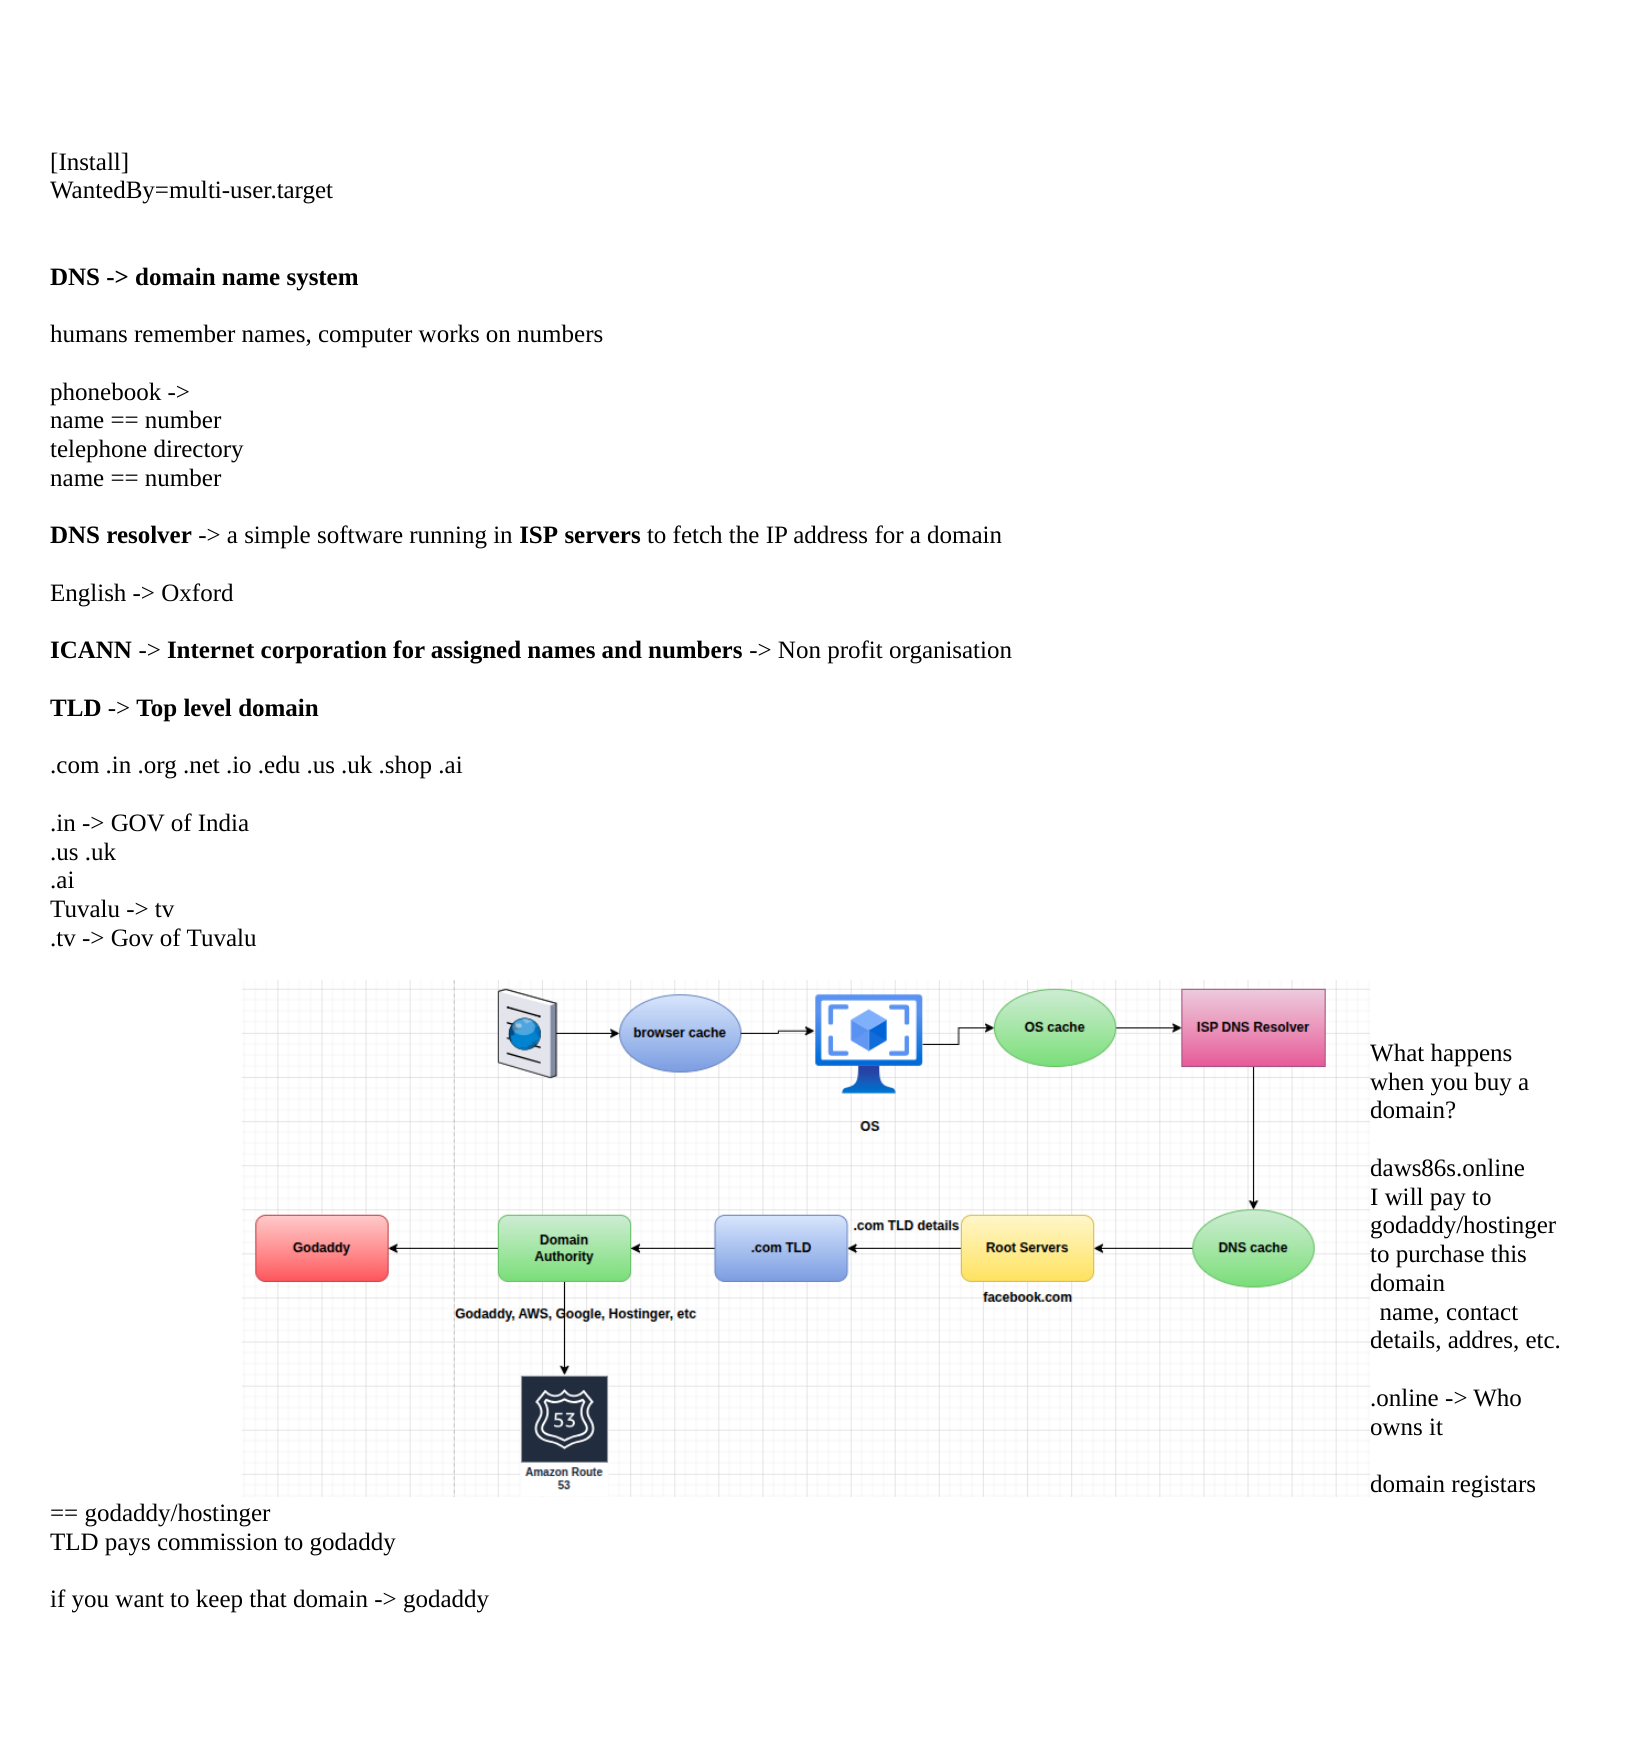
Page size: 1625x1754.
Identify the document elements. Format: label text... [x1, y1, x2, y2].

text [50, 1153, 241, 1182]
text domain registars == godaddy/hostinger [50, 1469, 1562, 1527]
text daws86s.online [1370, 1153, 1562, 1182]
text [50, 1383, 241, 1441]
text .us .uk [50, 837, 1562, 866]
text [50, 1182, 241, 1297]
text I will pay to godaddy/hostinger to purchase this domain [1370, 1182, 1562, 1297]
text DNS resolver -> a simple software running in ISP servers to fetch the IP address for a domain [50, 521, 1562, 549]
text What happens when you buy a domain? [1370, 1038, 1562, 1124]
text name == number [50, 463, 1562, 492]
text if you want to keep that domain -> godaddy [50, 1584, 1562, 1613]
text .in -> GOV of India [50, 808, 1562, 837]
text telephone directory [50, 434, 1562, 463]
text .tv -> Gov of Tuvalu [50, 923, 1562, 952]
text [Install] [50, 147, 1562, 176]
text .ai [50, 866, 1562, 894]
text TLD pays commission to godaddy [50, 1527, 1562, 1556]
text phonebook -> [50, 377, 1562, 406]
text Tuvalu -> tv [50, 894, 1562, 923]
text name, contact details, addres, etc. [1370, 1297, 1562, 1354]
text WantedBy=multi-user.target [50, 176, 1562, 204]
text .com .in .org .net .io .edu .us .uk .shop .ai [50, 751, 1562, 779]
picture [241, 980, 1370, 1497]
text TLD -> Top level domain [50, 693, 1562, 722]
text [50, 1297, 241, 1354]
text .online -> Who owns it [1370, 1383, 1562, 1441]
text ICANN -> Internet corporation for assigned names and numbers -> Non profit organisation [50, 636, 1562, 664]
text humans remember names, computer works on numbers [50, 319, 1562, 348]
text English -> Oxford [50, 578, 1562, 607]
text [50, 1038, 241, 1124]
text name == number [50, 406, 1562, 434]
text DNS -> domain name system [50, 262, 1562, 291]
